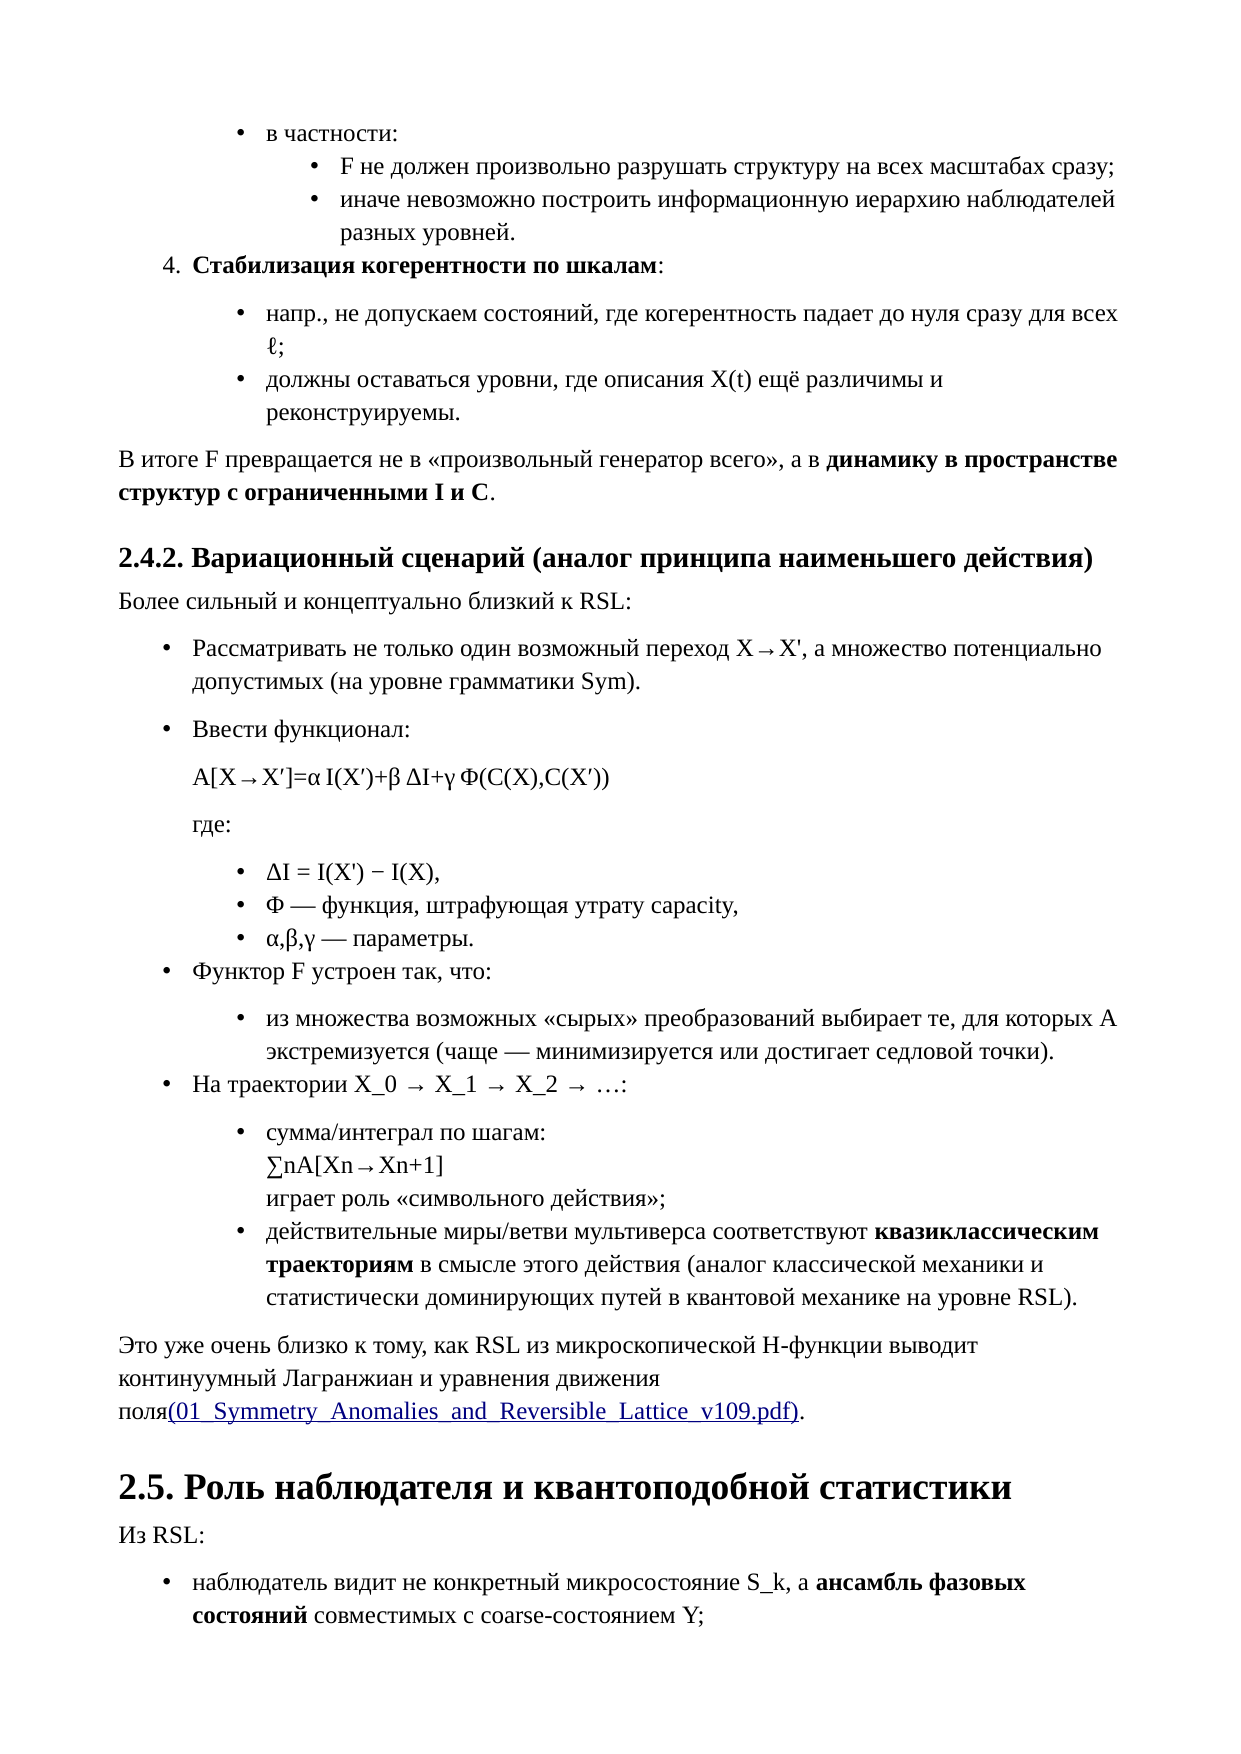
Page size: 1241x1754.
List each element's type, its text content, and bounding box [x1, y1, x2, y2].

list A[X→X′]=α I(X′)+β ΔI+γ Φ(C(X),C(X′)) [162, 762, 1122, 790]
text В итоге F превращается не в «произвольный генератор всего», а в динамику в пространстве структур с ограниченными I и C. [118, 444, 1122, 506]
subtitle 2.5. Роль наблюдателя и квантоподобной статистики [118, 1464, 1122, 1507]
list иначе невозможно построить информационную иерархию наблюдателей разных уровней. [310, 184, 1122, 246]
list α,β,γ — параметры. [236, 923, 1122, 952]
list Стабилизация когерентности по шкалам: [162, 250, 1122, 279]
list Ввести функционал: [162, 714, 1122, 743]
list F не должен произвольно разрушать структуру на всех масштабах сразу; [310, 151, 1122, 180]
text Это уже очень близко к тому, как RSL из микроскопической H‑функции выводит континуумный Лагранжиан и уравнения движения поля(01_Symmetry_Anomalies_and_Reversible_Lattice_v109.pdf). [118, 1330, 1122, 1424]
list Φ — функция, штрафующая утрату capacity, [236, 890, 1122, 918]
list должны оставаться уровни, где описания X(t) ещё различимы и реконструируемы. [236, 364, 1122, 426]
list Рассматривать не только один возможный переход X→X', а множество потенциально допустимых (на уровне грамматики Sym). [162, 633, 1122, 695]
list ΔI = I(X') − I(X), [236, 857, 1122, 886]
list из множества возможных «сырых» преобразований выбирает те, для которых A экстремизуется (чаще — минимизируется или достигает седловой точки). [236, 1003, 1122, 1065]
list На траектории X_0 → X_1 → X_2 → …: [162, 1069, 1122, 1098]
text Более сильный и концептуально близкий к RSL: [118, 586, 1122, 614]
subtitle 2.4.2. Вариационный сценарий (аналог принципа наименьшего действия) [118, 540, 1122, 573]
text Из RSL: [118, 1520, 1122, 1549]
list сумма/интеграл по шагам: ∑nA[Xn→Xn+1] играет роль «символьного действия»; [236, 1117, 1122, 1212]
list в частности: [236, 118, 1122, 147]
list действительные миры/ветви мультиверса соответствуют квазиклассическим траекториям в смысле этого действия (аналог классической механики и статистически доминирующих путей в квантовой механике на уровне RSL). [236, 1216, 1122, 1311]
list где: [162, 809, 1122, 838]
list напр., не допускаем состояний, где когерентность падает до нуля сразу для всех ℓ; [236, 298, 1122, 359]
list наблюдатель видит не конкретный микросостояние S_k, а ансамбль фазовых состояний совместимых с coarse‑состоянием Y; [162, 1567, 1122, 1629]
list Функтор F устроен так, что: [162, 956, 1122, 984]
